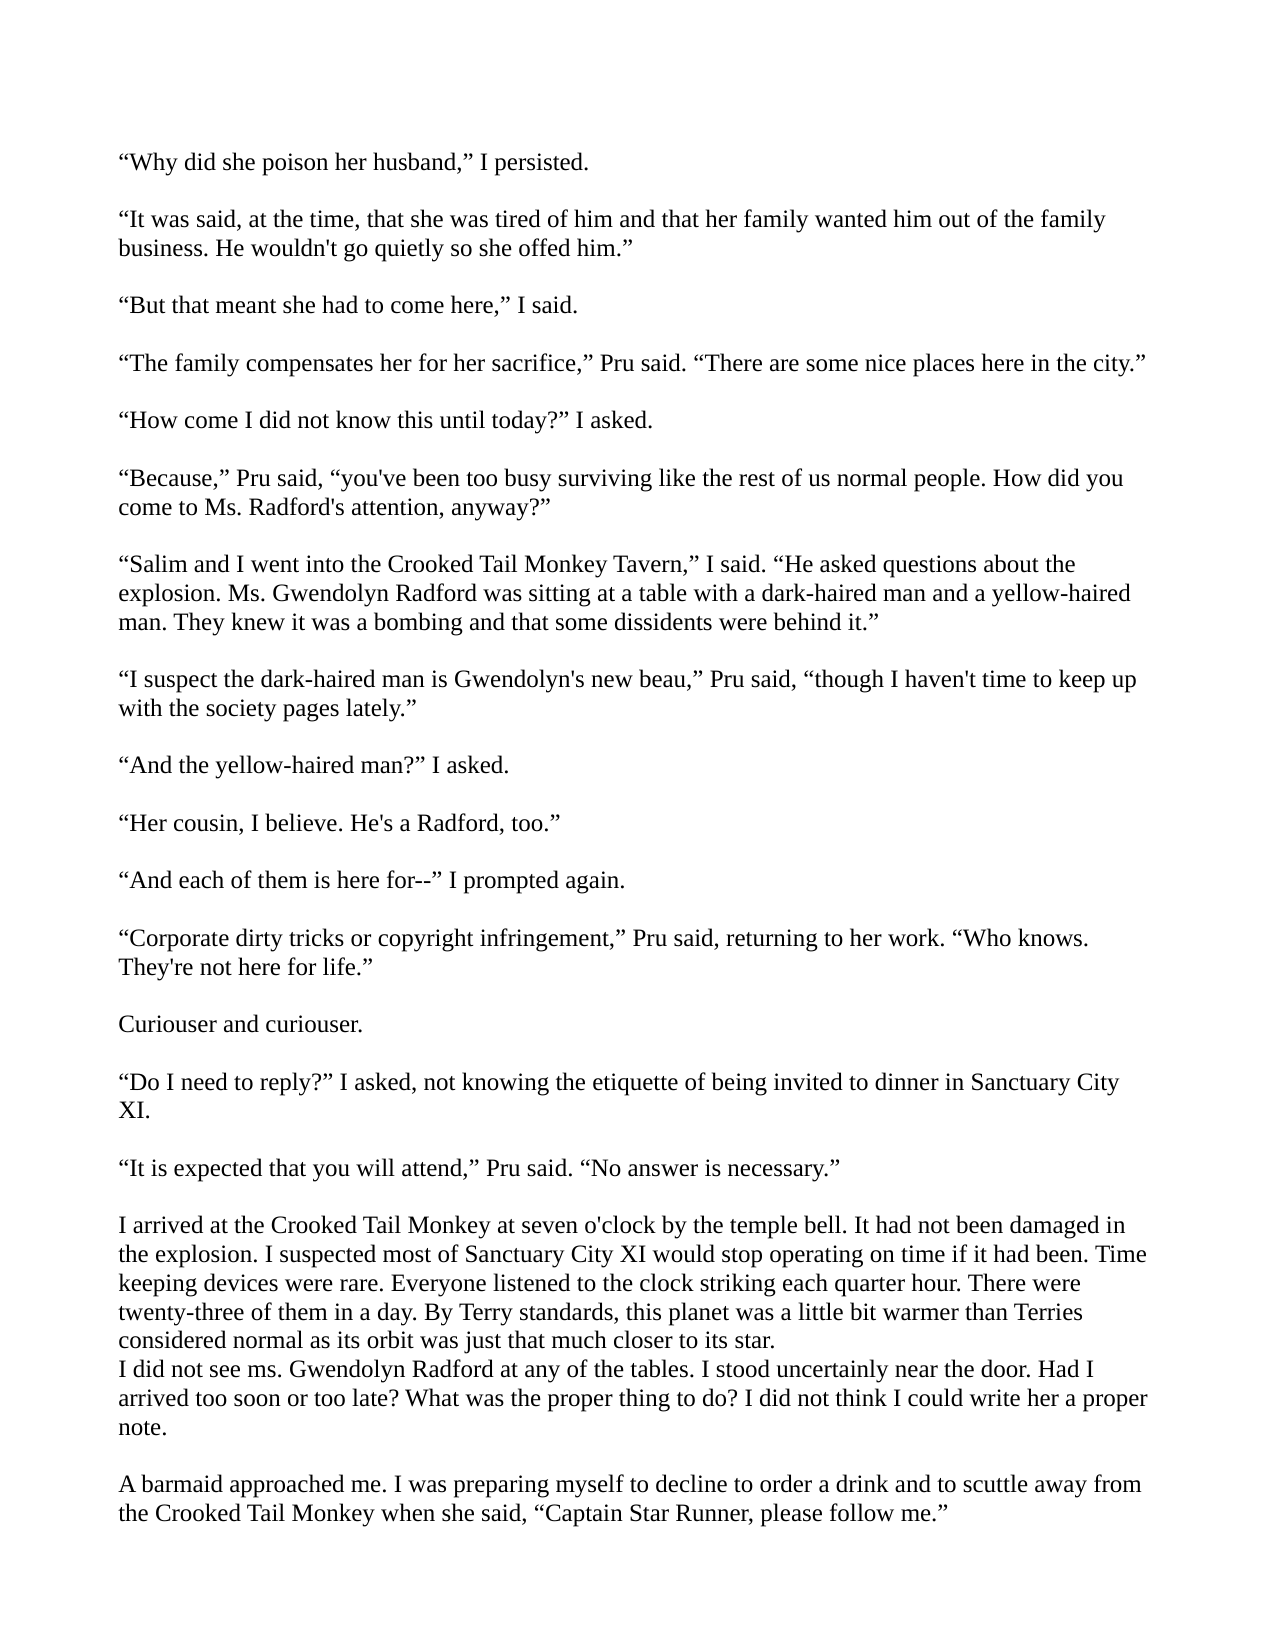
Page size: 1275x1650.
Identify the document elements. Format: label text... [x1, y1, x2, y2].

text I arrived at the Crooked Tail Monkey at seven o'clock by the temple bell. It had not been damaged in the explosion. I suspected most of Sanctuary City XI would stop operating on time if it had been. Time keeping devices were rare. Everyone listened to the clock striking each quarter hour. There were twenty-three of them in a day. By Terry standards, this planet was a little bit warmer than Terries considered normal as its orbit was just that much closer to its star. [118, 1211, 1157, 1354]
text I did not see ms. Gwendolyn Radford at any of the tables. I stood uncertainly near the door. Had I arrived too soon or too late? What was the proper thing to do? I did not think I could write her a proper note. [118, 1354, 1157, 1441]
text “How come I did not know this until today?” I asked. [118, 406, 1157, 434]
text “Do I need to reply?” I asked, not knowing the etiquette of being invited to dinner in Sanctuary City XI. [118, 1067, 1157, 1124]
text A barmaid approached me. I was preparing myself to decline to order a drink and to scuttle away from the Crooked Tail Monkey when she said, “Captain Star Runner, please follow me.” [118, 1469, 1157, 1527]
text “I suspect the dark-haired man is Gwendolyn's new beau,” Pru said, “though I haven't time to keep up with the society pages lately.” [118, 664, 1157, 722]
text “The family compensates her for her sacrifice,” Pru said. “There are some nice places here in the city.” [118, 348, 1157, 377]
text “And the yellow-haired man?” I asked. [118, 751, 1157, 779]
text “Why did she poison her husband,” I persisted. [118, 147, 1157, 176]
text “Corporate dirty tricks or copyright infringement,” Pru said, returning to her work. “Who knows. They're not here for life.” [118, 923, 1157, 981]
text “It is expected that you will attend,” Pru said. “No answer is necessary.” [118, 1153, 1157, 1182]
text “Because,” Pru said, “you've been too busy surviving like the rest of us normal people. How did you come to Ms. Radford's attention, anyway?” [118, 463, 1157, 521]
text “But that meant she had to come here,” I said. [118, 291, 1157, 319]
text Curiouser and curiouser. [118, 1009, 1157, 1038]
text “It was said, at the time, that she was tired of him and that her family wanted him out of the family business. He wouldn't go quietly so she offed him.” [118, 204, 1157, 262]
text “And each of them is here for--” I prompted again. [118, 866, 1157, 894]
text “Salim and I went into the Crooked Tail Monkey Tavern,” I said. “He asked questions about the explosion. Ms. Gwendolyn Radford was sitting at a table with a dark-haired man and a yellow-haired man. They knew it was a bombing and that some dissidents were behind it.” [118, 549, 1157, 636]
text “Her cousin, I believe. He's a Radford, too.” [118, 808, 1157, 837]
